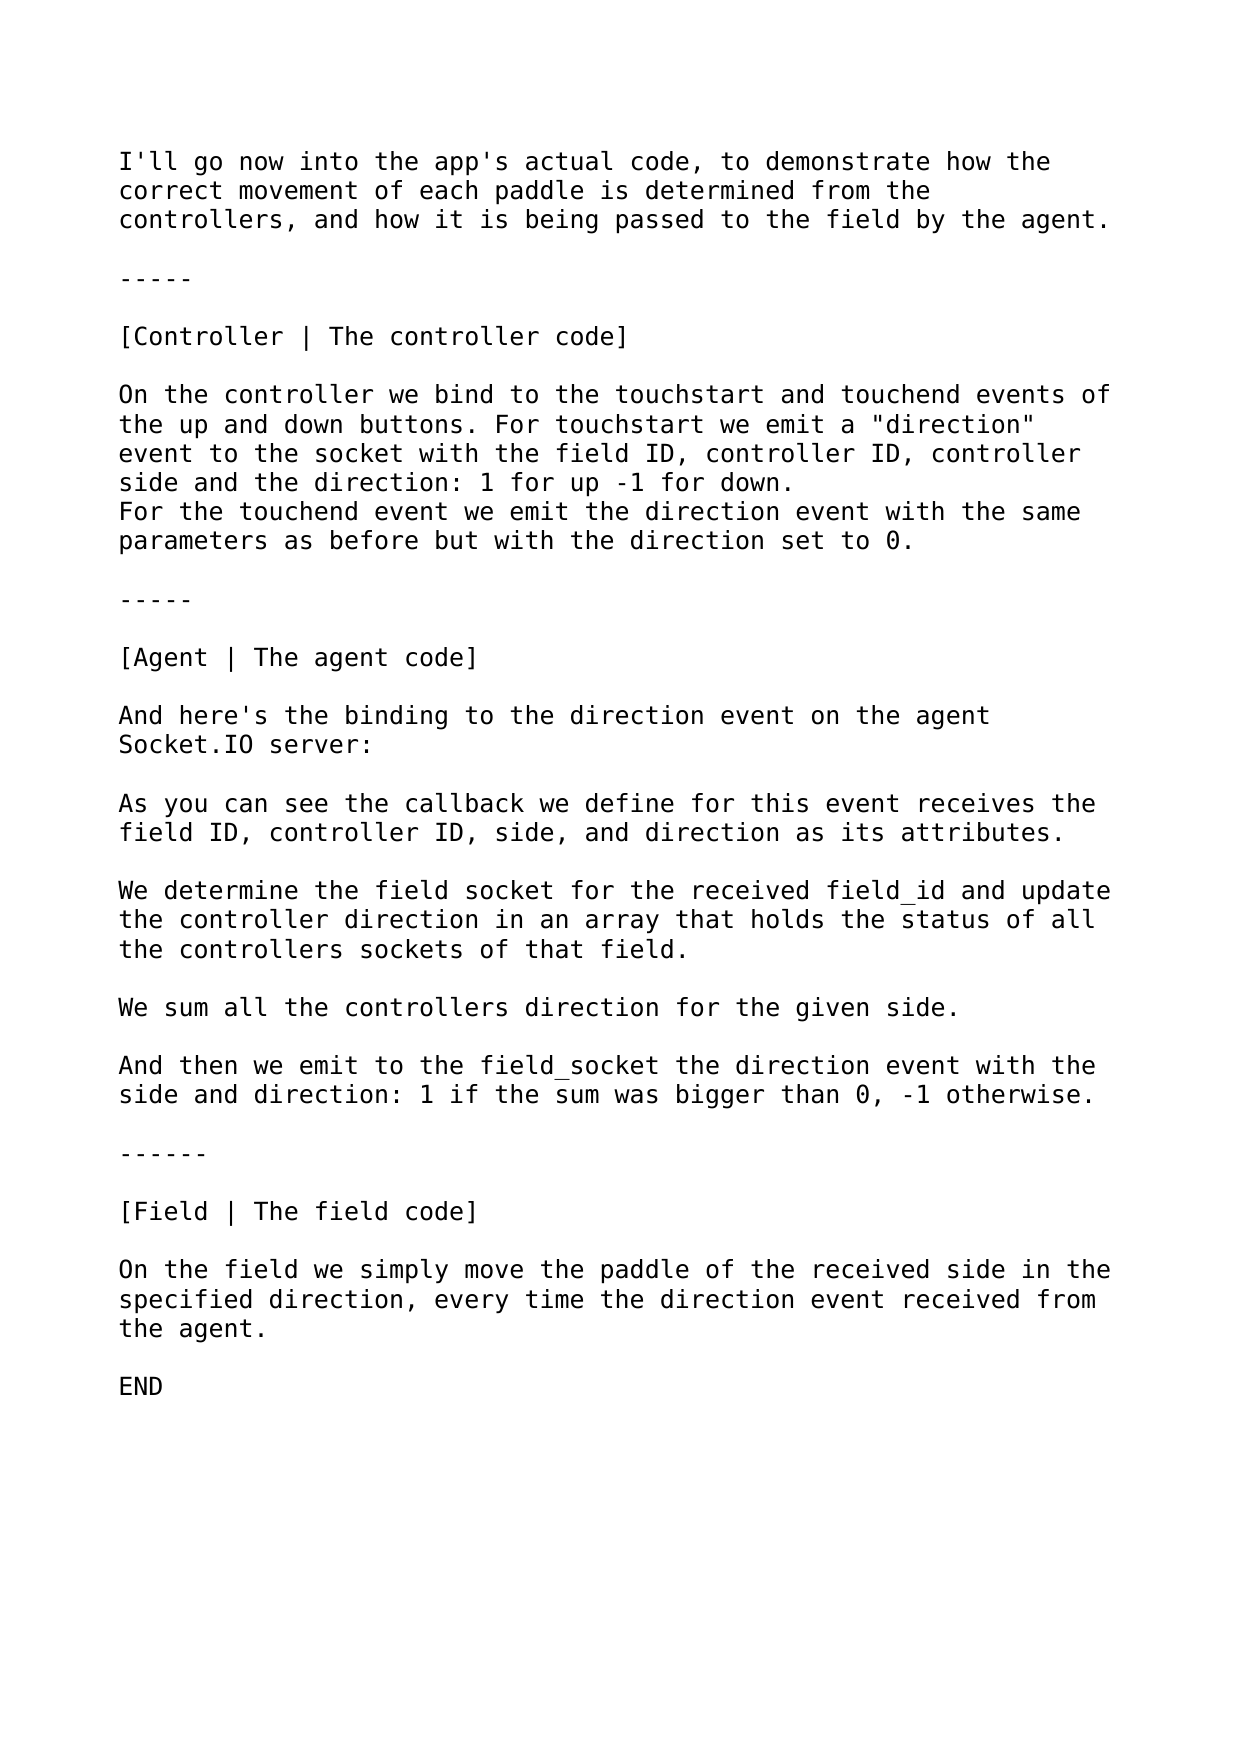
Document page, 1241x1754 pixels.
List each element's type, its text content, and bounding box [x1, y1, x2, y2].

text For the touchend event we emit the direction event with the same parameters as before but with the direction set to 0. [118, 497, 1122, 556]
text ----- [118, 264, 1122, 293]
text [Agent | The agent code] [118, 643, 1122, 672]
text As you can see the callback we define for this event receives the field ID, controller ID, side, and direction as its attributes. [118, 789, 1122, 847]
text And then we emit to the field_socket the direction event with the side and direction: 1 if the sum was bigger than 0, -1 otherwise. [118, 1051, 1122, 1110]
text [Field | The field code] [118, 1197, 1122, 1226]
text We determine the field socket for the received field_id and update the controller direction in an array that holds the status of all the controllers sockets of that field. [118, 876, 1122, 964]
text I'll go now into the app's actual code, to demonstrate how the correct movement of each paddle is determined from the controllers, and how it is being passed to the field by the agent. [118, 147, 1122, 235]
text On the field we simply move the paddle of the received side in the specified direction, every time the direction event received from the agent. [118, 1256, 1122, 1343]
text We sum all the controllers direction for the given side. [118, 993, 1122, 1022]
text ----- [118, 585, 1122, 614]
text And here's the binding to the direction event on the agent Socket.IO server: [118, 701, 1122, 760]
text ------ [118, 1139, 1122, 1168]
text END [118, 1372, 1122, 1401]
text On the controller we bind to the touchstart and touchend events of the up and down buttons. For touchstart we emit a "direction" event to the socket with the field ID, controller ID, controller side and the direction: 1 for up -1 for down. [118, 381, 1122, 497]
text [Controller | The controller code] [118, 322, 1122, 351]
